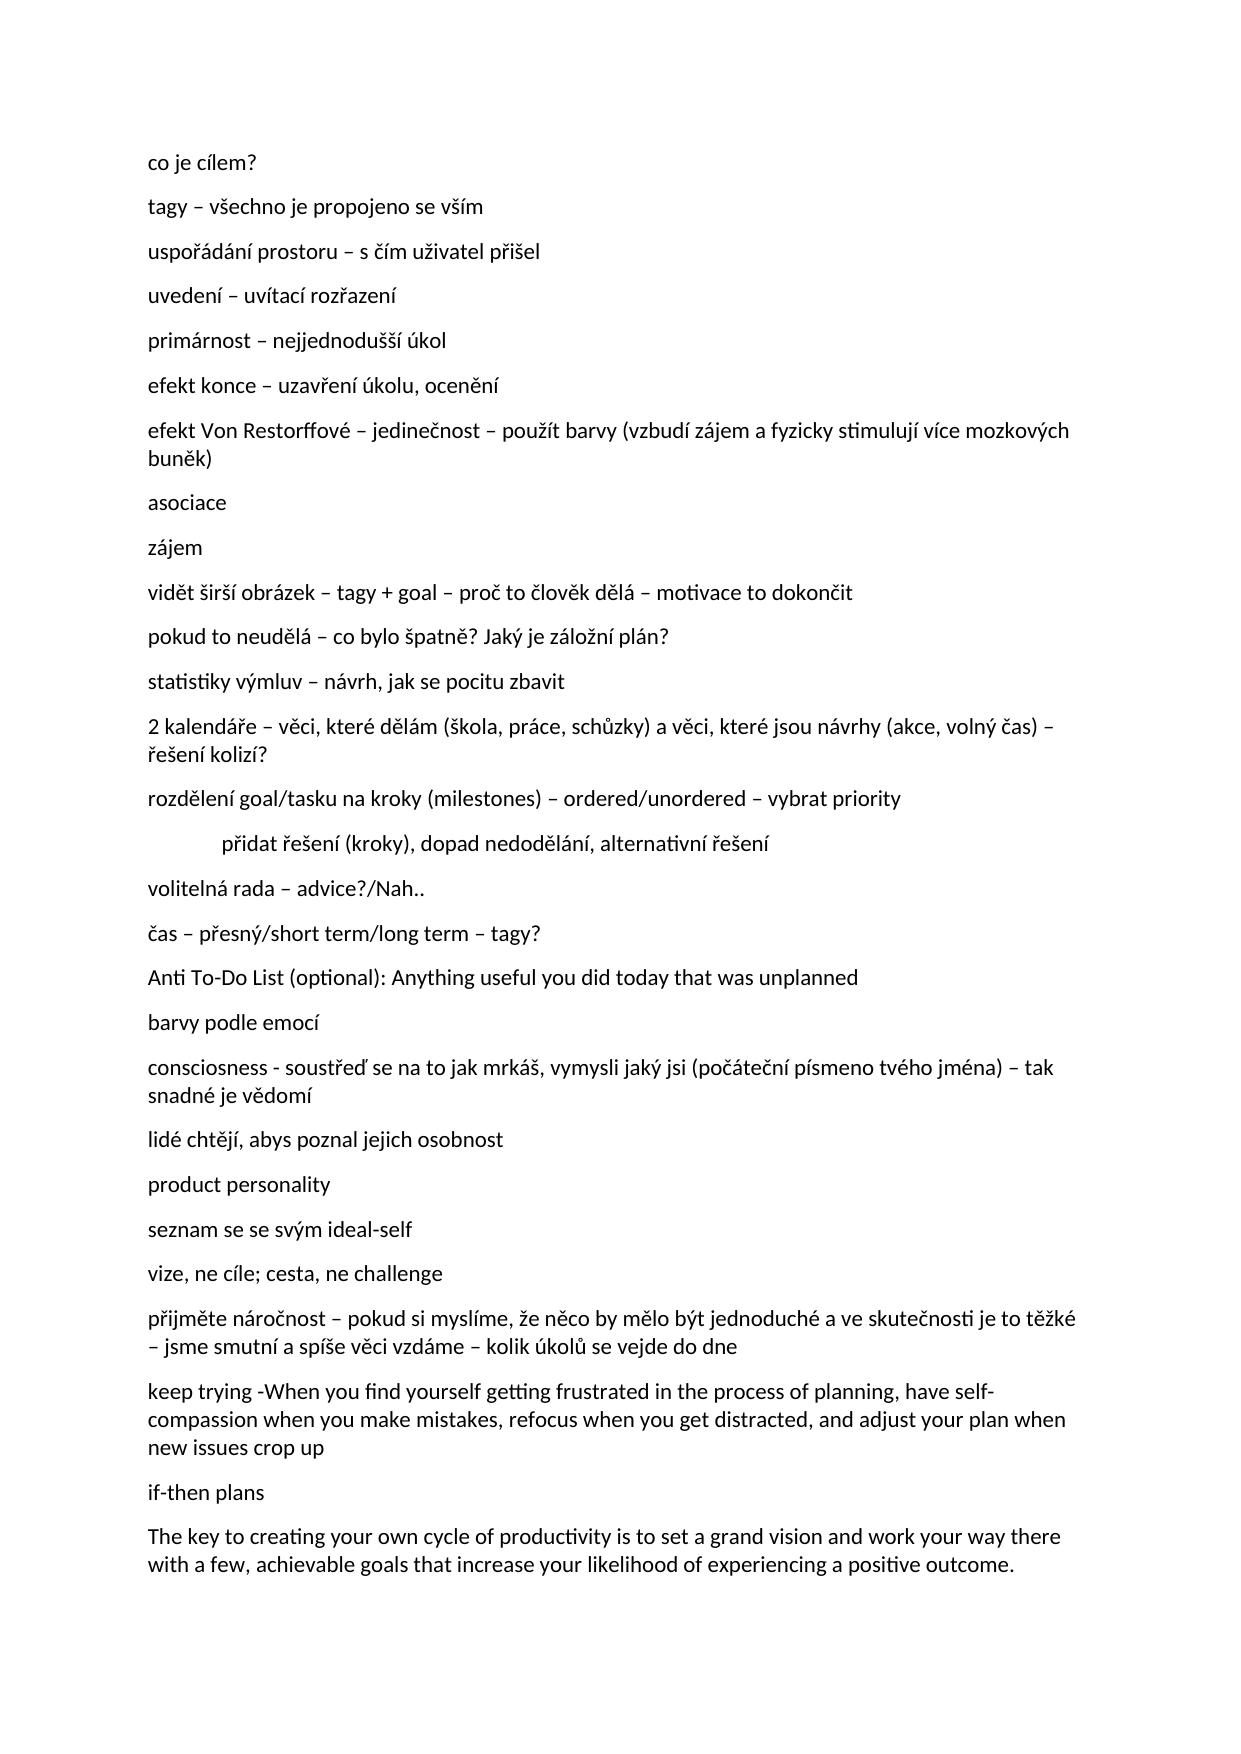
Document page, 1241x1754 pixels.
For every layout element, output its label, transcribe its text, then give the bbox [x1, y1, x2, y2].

text přijměte náročnost – pokud si myslíme, že něco by mělo být jednoduché a ve skutečnosti je to těžké – jsme smutní a spíše věci vzdáme – kolik úkolů se vejde do dne [148, 1304, 1093, 1360]
text uvedení – uvítací rozřazení [148, 282, 1093, 310]
text lidé chtějí, abys poznal jejich osobnost [148, 1125, 1093, 1153]
text if-then plans [148, 1478, 1093, 1506]
text tagy – všechno je propojeno se vším [148, 192, 1093, 220]
text zájem [148, 533, 1093, 561]
text The key to creating your own cycle of productivity is to set a grand vision and work your way there with a few, achievable goals that increase your likelihood of experiencing a positive outcome. [148, 1522, 1093, 1578]
text volitelná rada – advice?/Nah.. [148, 874, 1093, 902]
text rozdělení goal/tasku na kroky (milestones) – ordered/unordered – vybrat priority [148, 784, 1093, 813]
text efekt Von Restorffové – jedinečnost – použít barvy (vzbudí zájem a fyzicky stimulují více mozkových buněk) [148, 416, 1093, 472]
text product personality [148, 1170, 1093, 1198]
text Anti To-Do List (optional): Anything useful you did today that was unplanned [148, 963, 1093, 991]
text consciosness - soustřeď se na to jak mrkáš, vymysli jaký jsi (počáteční písmeno tvého jména) – tak snadné je vědomí [148, 1053, 1093, 1109]
text čas – přesný/short term/long term – tagy? [148, 919, 1093, 947]
text uspořádání prostoru – s čím uživatel přišel [148, 237, 1093, 265]
text asociace [148, 488, 1093, 516]
text přidat řešení (kroky), dopad nedodělání, alternativní řešení [148, 829, 1093, 857]
text pokud to neudělá – co bylo špatně? Jaký je záložní plán? [148, 622, 1093, 651]
text co je cílem? [148, 148, 1093, 176]
text vidět širší obrázek – tagy + goal – proč to člověk dělá – motivace to dokončit [148, 578, 1093, 606]
text efekt konce – uzavření úkolu, ocenění [148, 371, 1093, 399]
text barvy podle emocí [148, 1008, 1093, 1036]
text vize, ne cíle; cesta, ne challenge [148, 1259, 1093, 1287]
text seznam se se svým ideal-self [148, 1215, 1093, 1243]
text primárnost – nejjednodušší úkol [148, 326, 1093, 354]
text 2 kalendáře – věci, které dělám (škola, práce, schůzky) a věci, které jsou návrhy (akce, volný čas) – řešení kolizí? [148, 712, 1093, 768]
text keep trying -When you find yourself getting frustrated in the process of planning, have self-compassion when you make mistakes, refocus when you get distracted, and adjust your plan when new issues crop up [148, 1377, 1093, 1461]
text statistiky výmluv – návrh, jak se pocitu zbavit [148, 667, 1093, 695]
